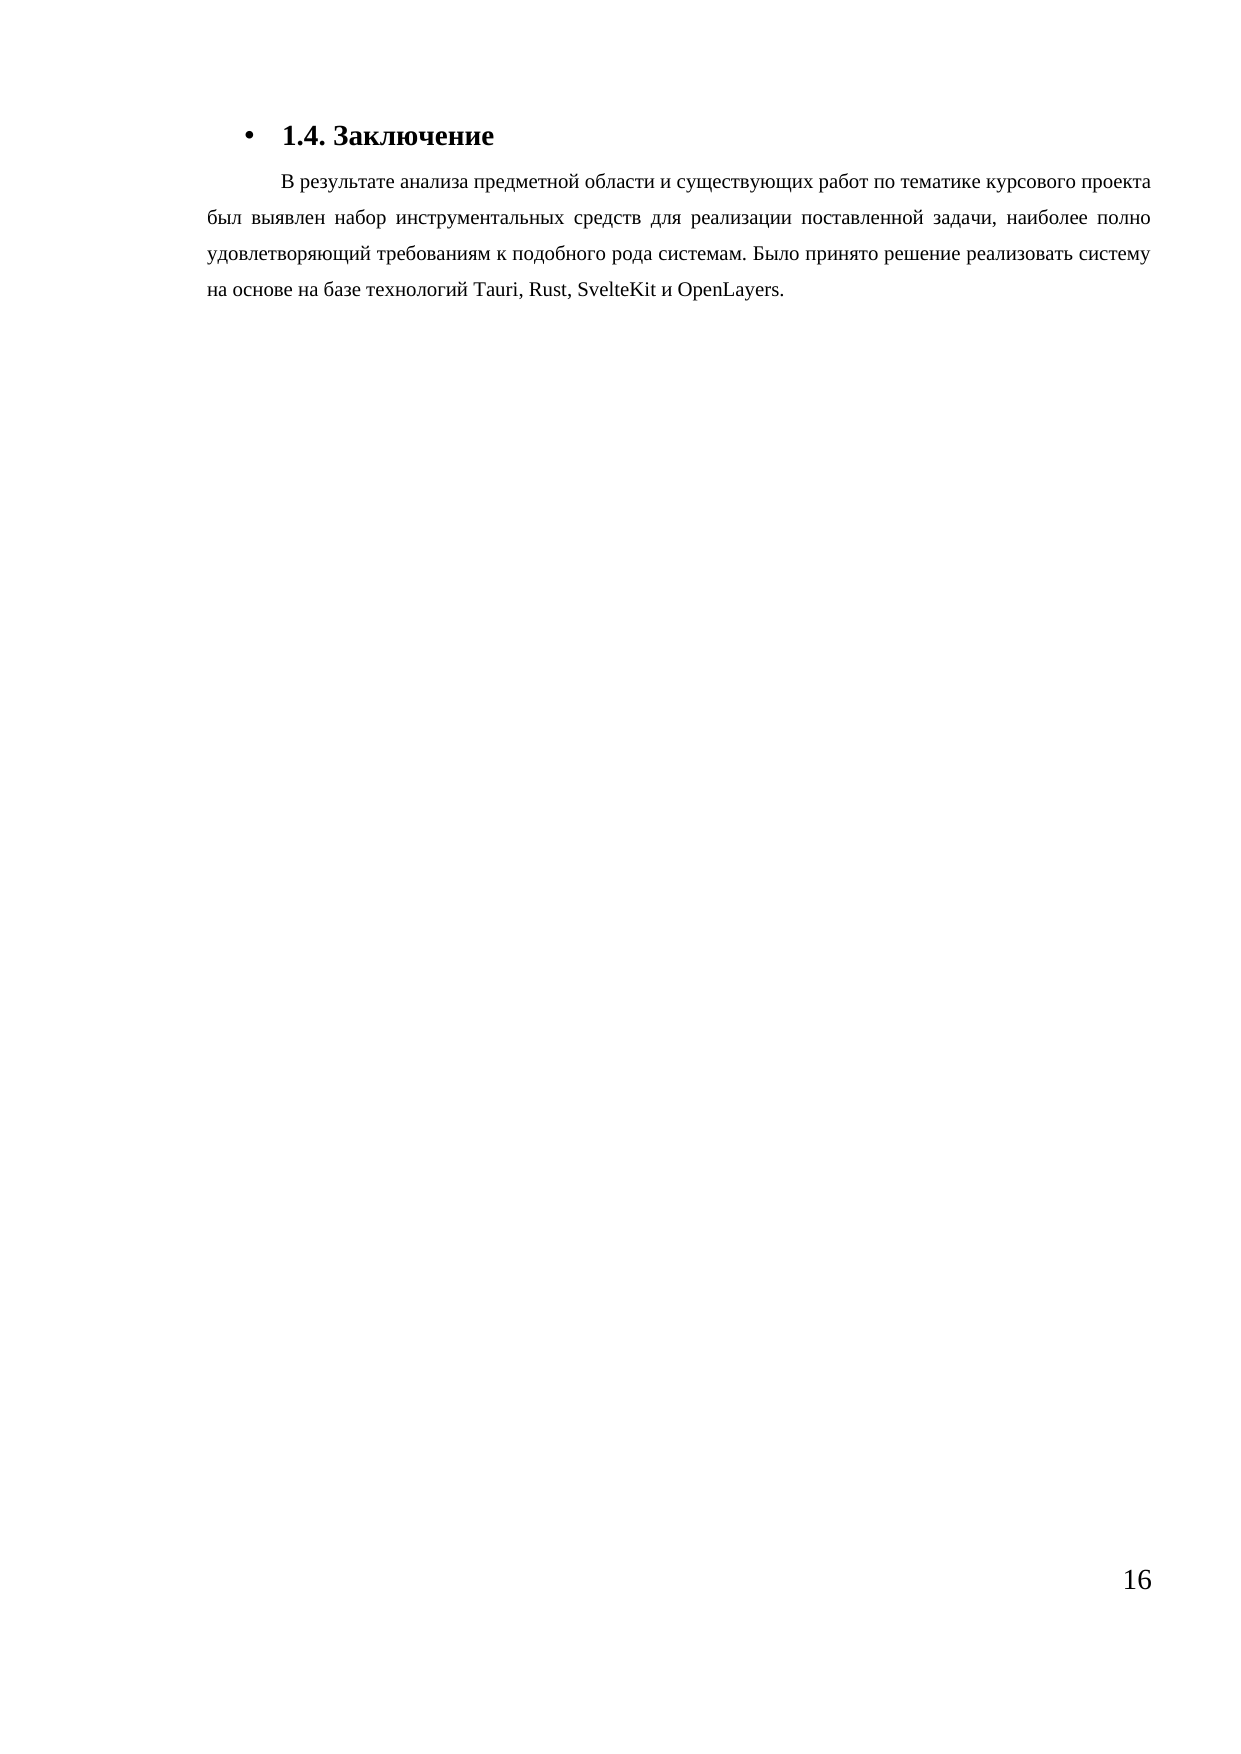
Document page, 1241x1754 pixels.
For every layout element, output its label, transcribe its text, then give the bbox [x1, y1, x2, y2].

text В результате анализа предметной области и существующих работ по тематике курсового проекта был выявлен набор инструментальных средств для реализации поставленной задачи, наиболее полно удовлетворяющий требованиям к подобного рода системам. Было принято решение реализовать систему на основе на базе технологий Tauri, Rust, SvelteKit и OpenLayers. [207, 168, 1152, 301]
list 1.4. Заключение [244, 118, 1152, 152]
